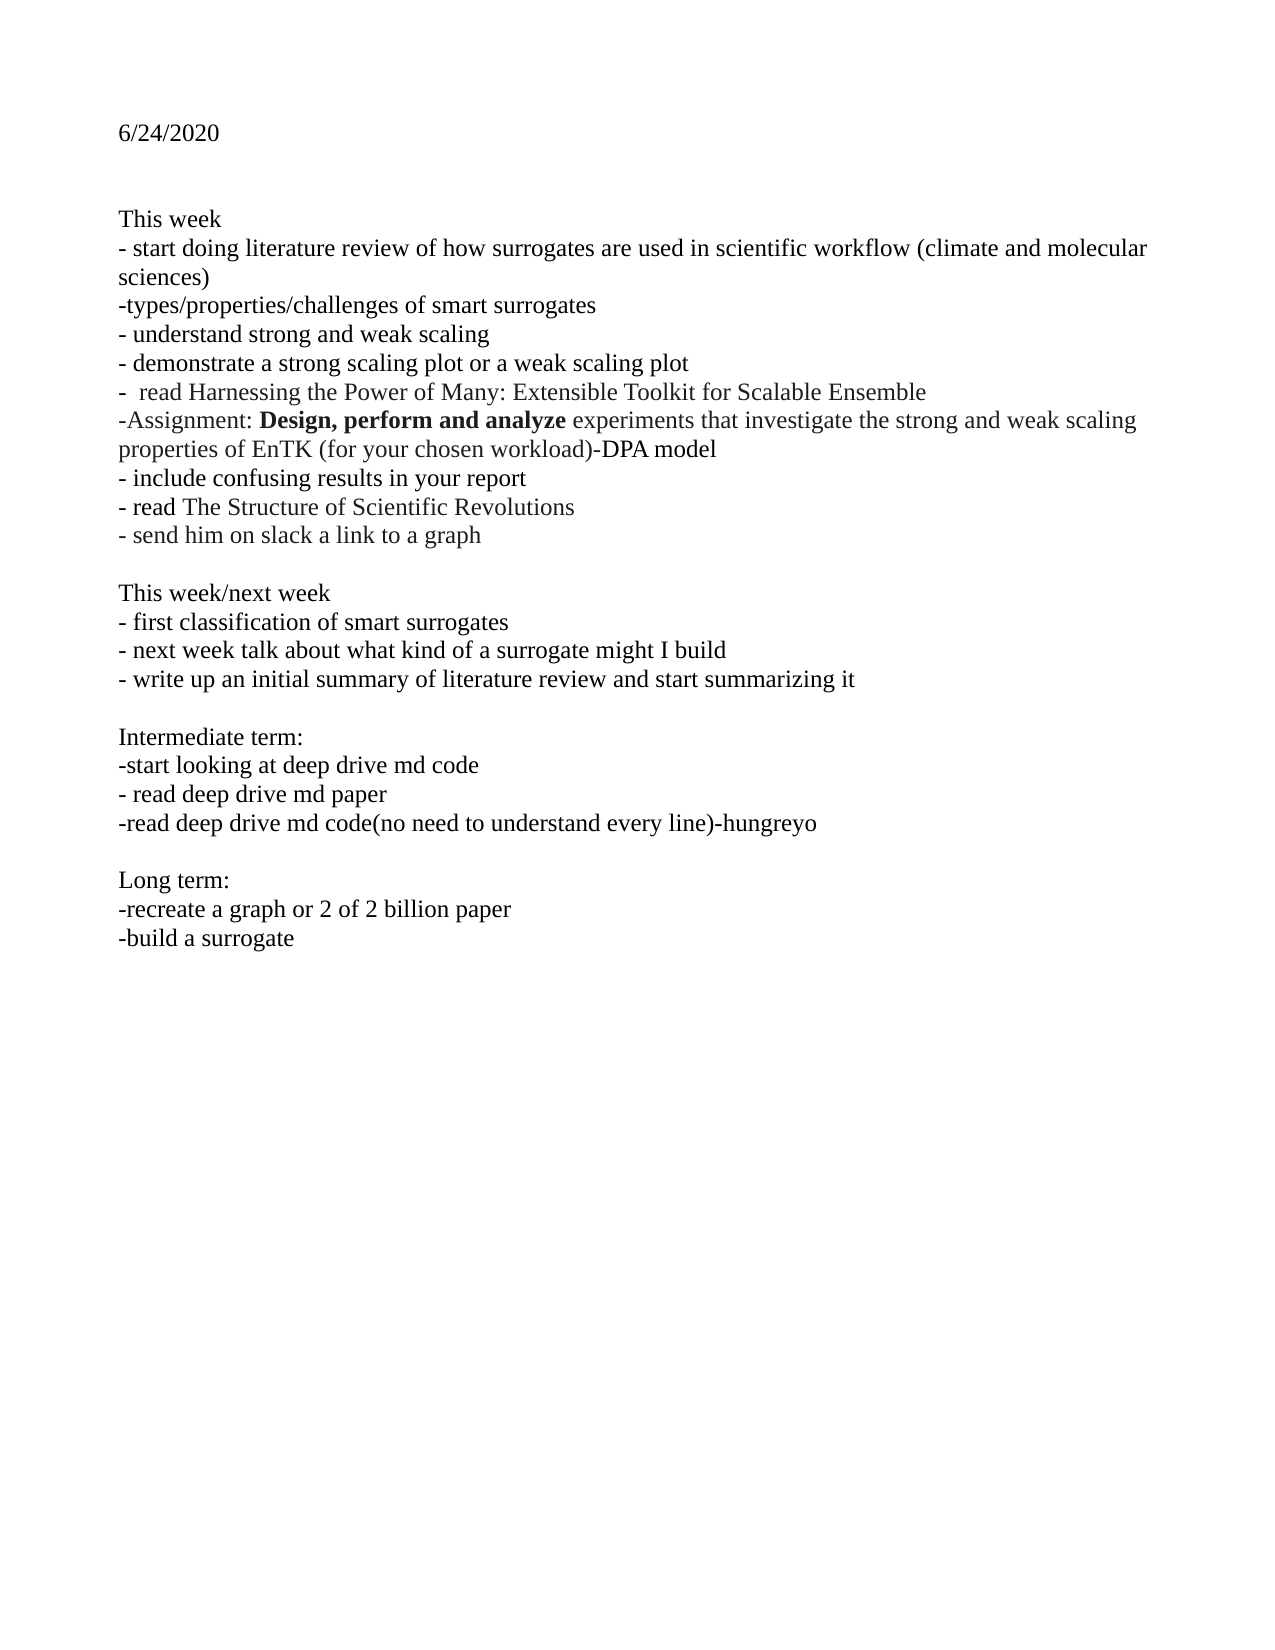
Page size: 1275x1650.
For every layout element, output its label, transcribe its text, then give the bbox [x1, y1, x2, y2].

text - read The Structure of Scientific Revolutions [118, 492, 1157, 521]
text - first classification of smart surrogates [118, 607, 1157, 636]
text - read Harnessing the Power of Many: Extensible Toolkit for Scalable Ensemble [118, 377, 1157, 406]
text -start looking at deep drive md code [118, 751, 1157, 779]
text -recreate a graph or 2 of 2 billion paper [118, 894, 1157, 923]
text - write up an initial summary of literature review and start summarizing it [118, 664, 1157, 693]
text -types/properties/challenges of smart surrogates [118, 291, 1157, 319]
text - next week talk about what kind of a surrogate might I build [118, 636, 1157, 664]
text - demonstrate a strong scaling plot or a weak scaling plot [118, 348, 1157, 377]
text This week [118, 204, 1157, 233]
text 6/24/2020 [118, 118, 1157, 147]
text - understand strong and weak scaling [118, 319, 1157, 348]
text -read deep drive md code(no need to understand every line)-hungreyo [118, 808, 1157, 866]
text Long term: [118, 866, 1157, 894]
text -build a surrogate [118, 923, 1157, 952]
text Intermediate term: [118, 722, 1157, 751]
text - include confusing results in your report [118, 463, 1157, 492]
text - start doing literature review of how surrogates are used in scientific workflow (climate and molecular sciences) [118, 233, 1157, 291]
text -Assignment: Design, perform and analyze experiments that investigate the strong and weak scaling properties of EnTK (for your chosen workload)-DPA model [118, 406, 1157, 463]
text - read deep drive md paper [118, 779, 1157, 808]
text This week/next week [118, 578, 1157, 607]
text - send him on slack a link to a graph [118, 521, 1157, 549]
